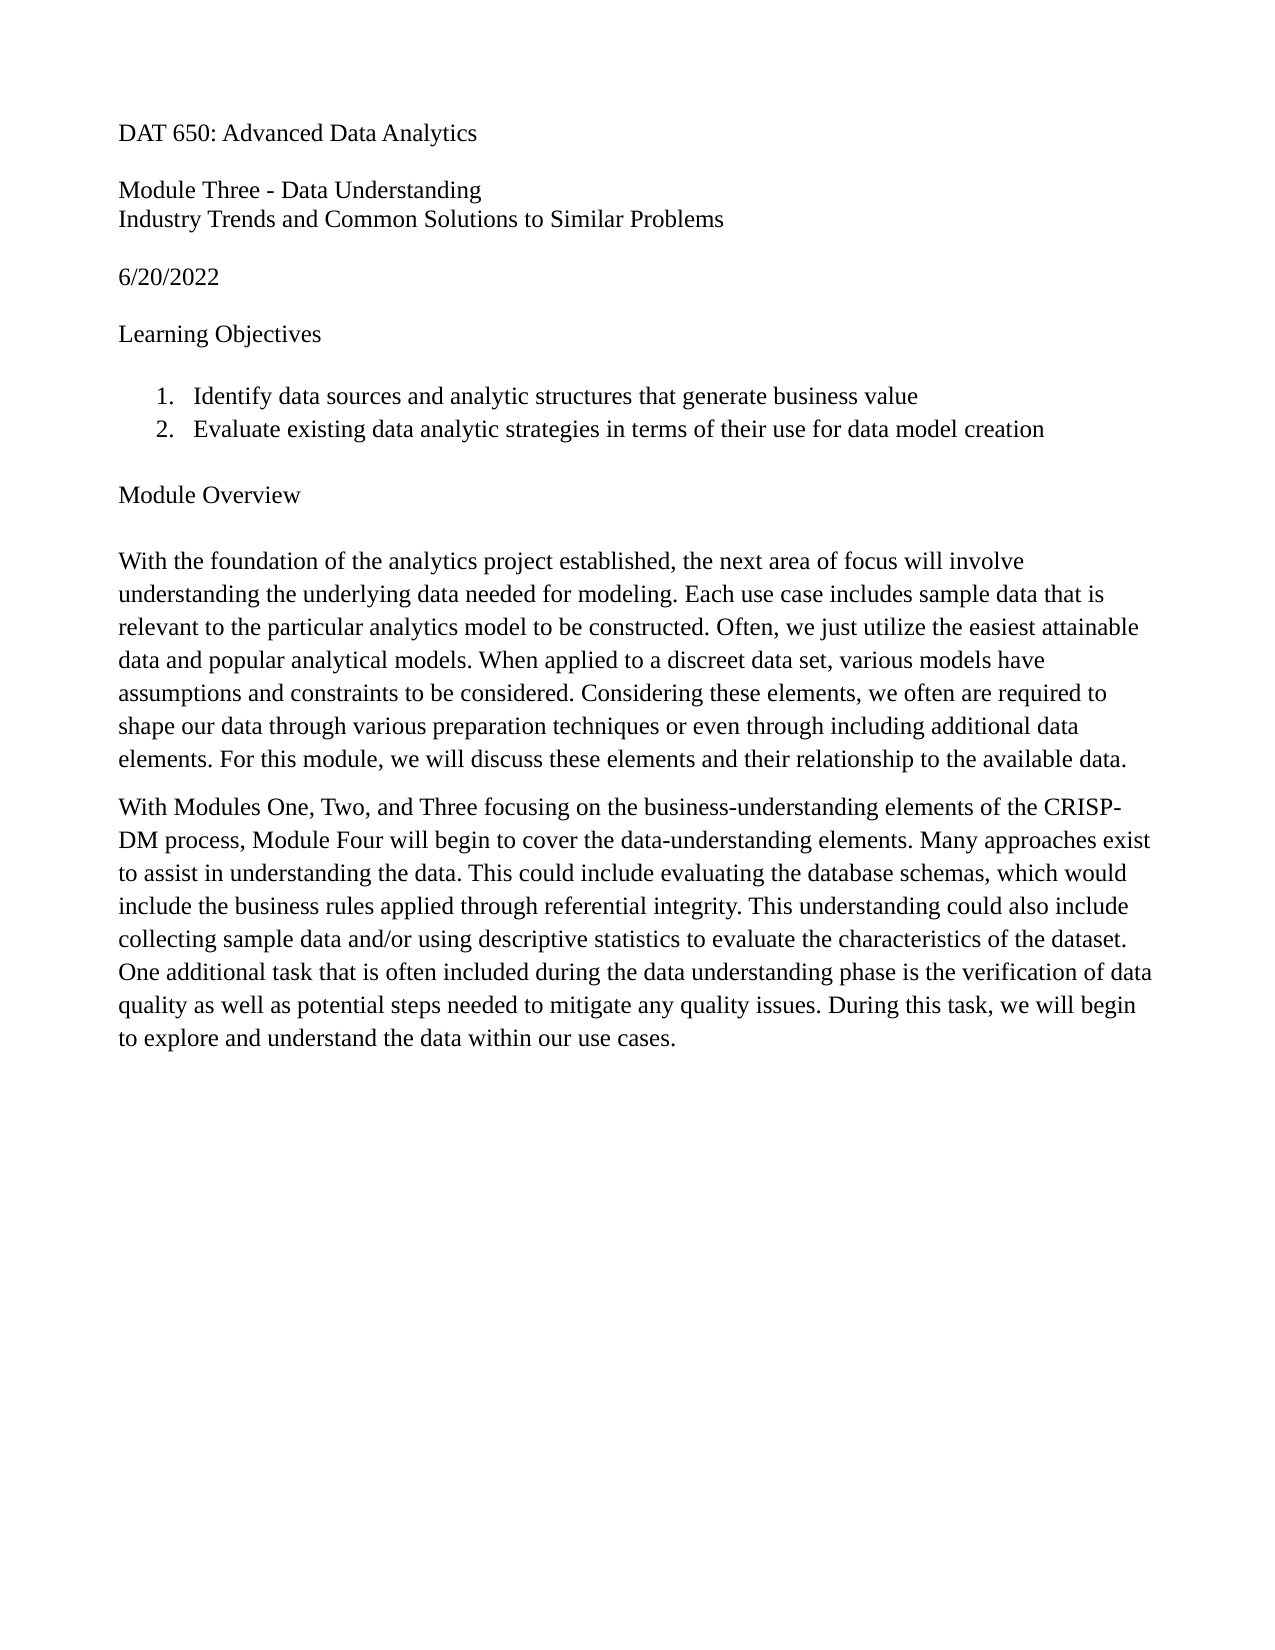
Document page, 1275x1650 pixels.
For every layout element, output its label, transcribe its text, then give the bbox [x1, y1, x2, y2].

text With Modules One, Two, and Three focusing on the business-understanding elements of the CRISP-DM process, Module Four will begin to cover the data-understanding elements. Many approaches exist to assist in understanding the data. This could include evaluating the database schemas, which would include the business rules applied through referential integrity. This understanding could also include collecting sample data and/or using descriptive statistics to evaluate the characteristics of the dataset. One additional task that is often included during the data understanding phase is the verification of data quality as well as potential steps needed to mitigate any quality issues. During this task, we will begin to explore and understand the data within our use cases. [118, 792, 1157, 1052]
text 6/20/2022 [118, 262, 1157, 291]
text With the foundation of the analytics project established, the next area of focus will involve understanding the underlying data needed for modeling. Each use case includes sample data that is relevant to the particular analytics model to be constructed. Often, we just utilize the easiest attainable data and popular analytical models. When applied to a discreet data set, various models have assumptions and constraints to be considered. Considering these elements, we often are required to shape our data through various preparation techniques or even through including additional data elements. For this module, we will discuss these elements and their relationship to the available data. [118, 546, 1157, 773]
text Learning Objectives [118, 319, 1157, 348]
list Evaluate existing data analytic strategies in terms of their use for data model creation [156, 414, 1157, 443]
list Identify data sources and analytic structures that generate business value [156, 381, 1157, 410]
text Module Overview [118, 480, 1157, 509]
text DAT 650: Advanced Data Analytics [118, 118, 1157, 147]
text Module Three - Data Understanding [118, 176, 1157, 204]
text Industry Trends and Common Solutions to Similar Problems [118, 204, 1157, 233]
